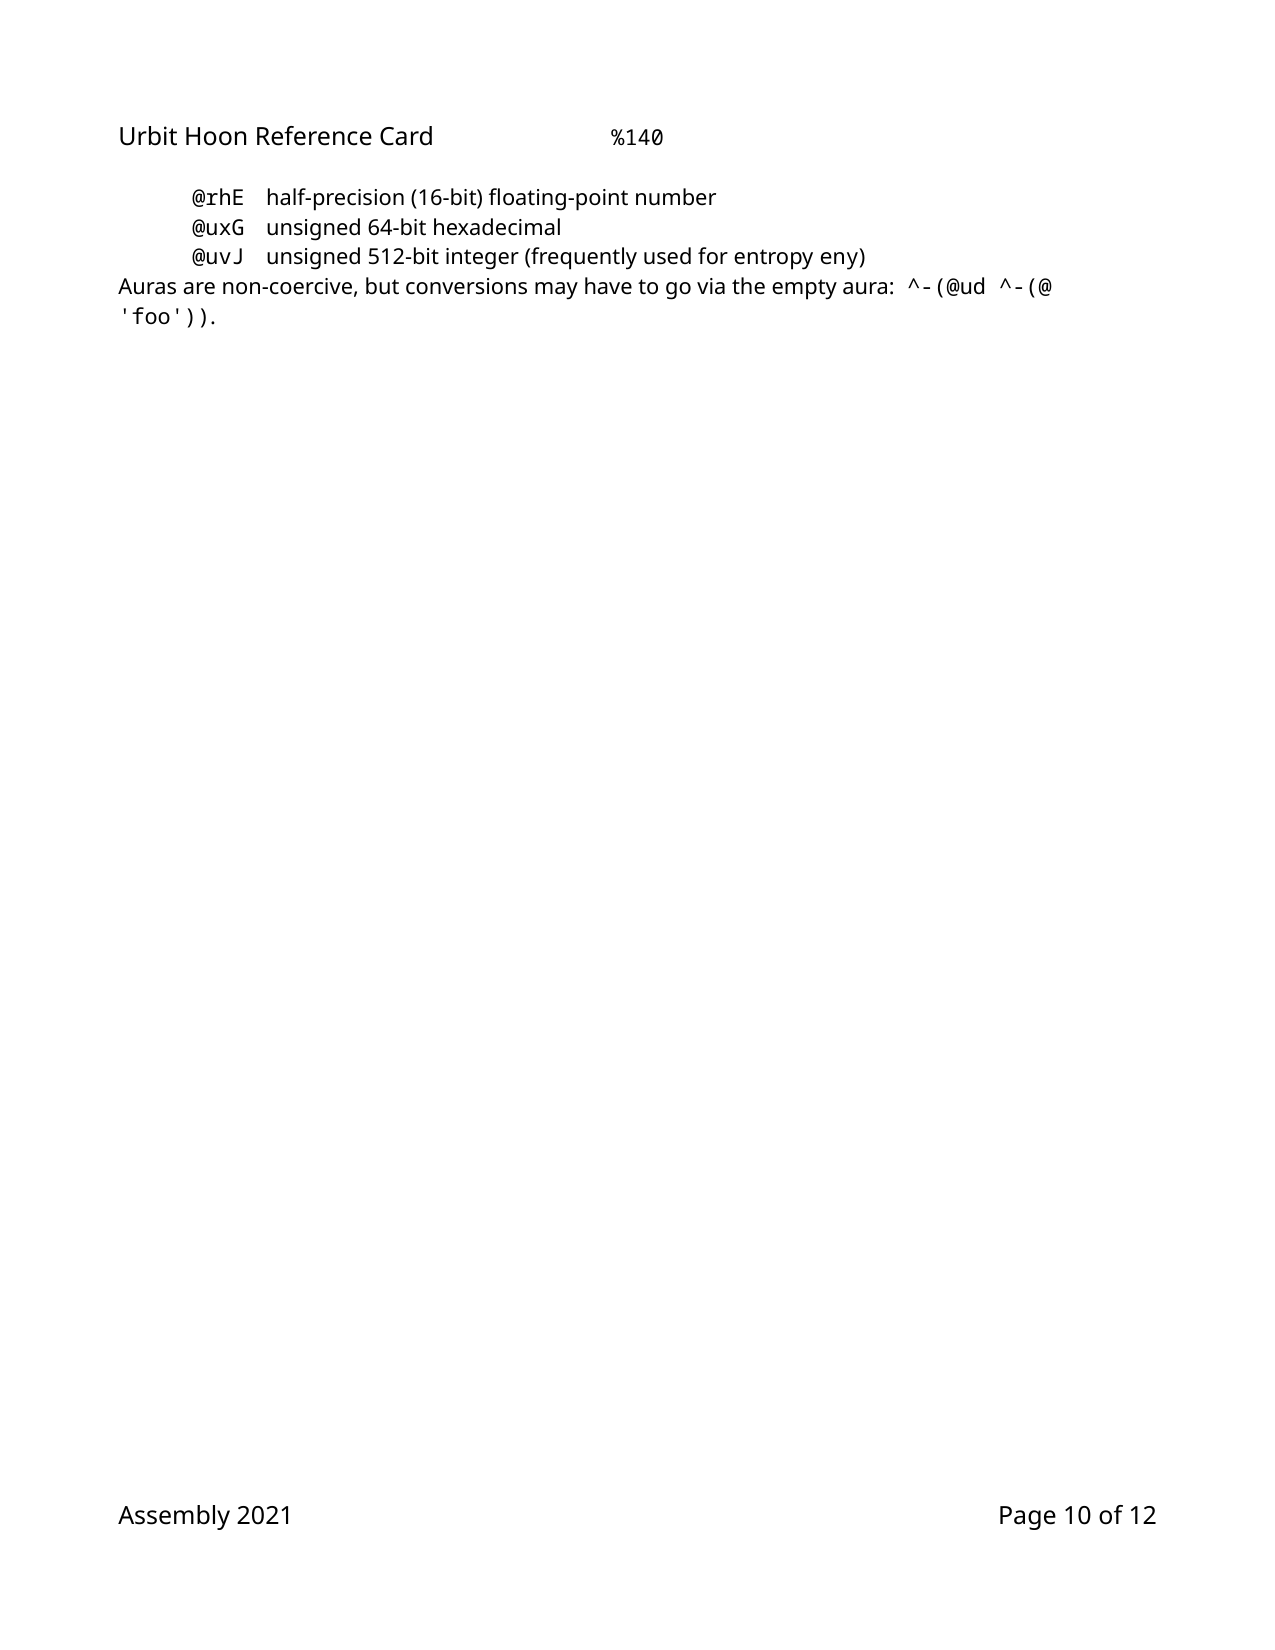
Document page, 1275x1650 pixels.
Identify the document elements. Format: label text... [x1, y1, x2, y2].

text Auras are non-coercive, but conversions may have to go via the empty aura: ^-(@ud ^-(@ 'foo')). [118, 271, 1157, 331]
text @rhE half-precision (16-bit) floating-point number [118, 182, 1157, 211]
text @uxG unsigned 64-bit hexadecimal [118, 211, 1157, 241]
text @uvJ unsigned 512-bit integer (frequently used for entropy eny) [118, 241, 1157, 271]
